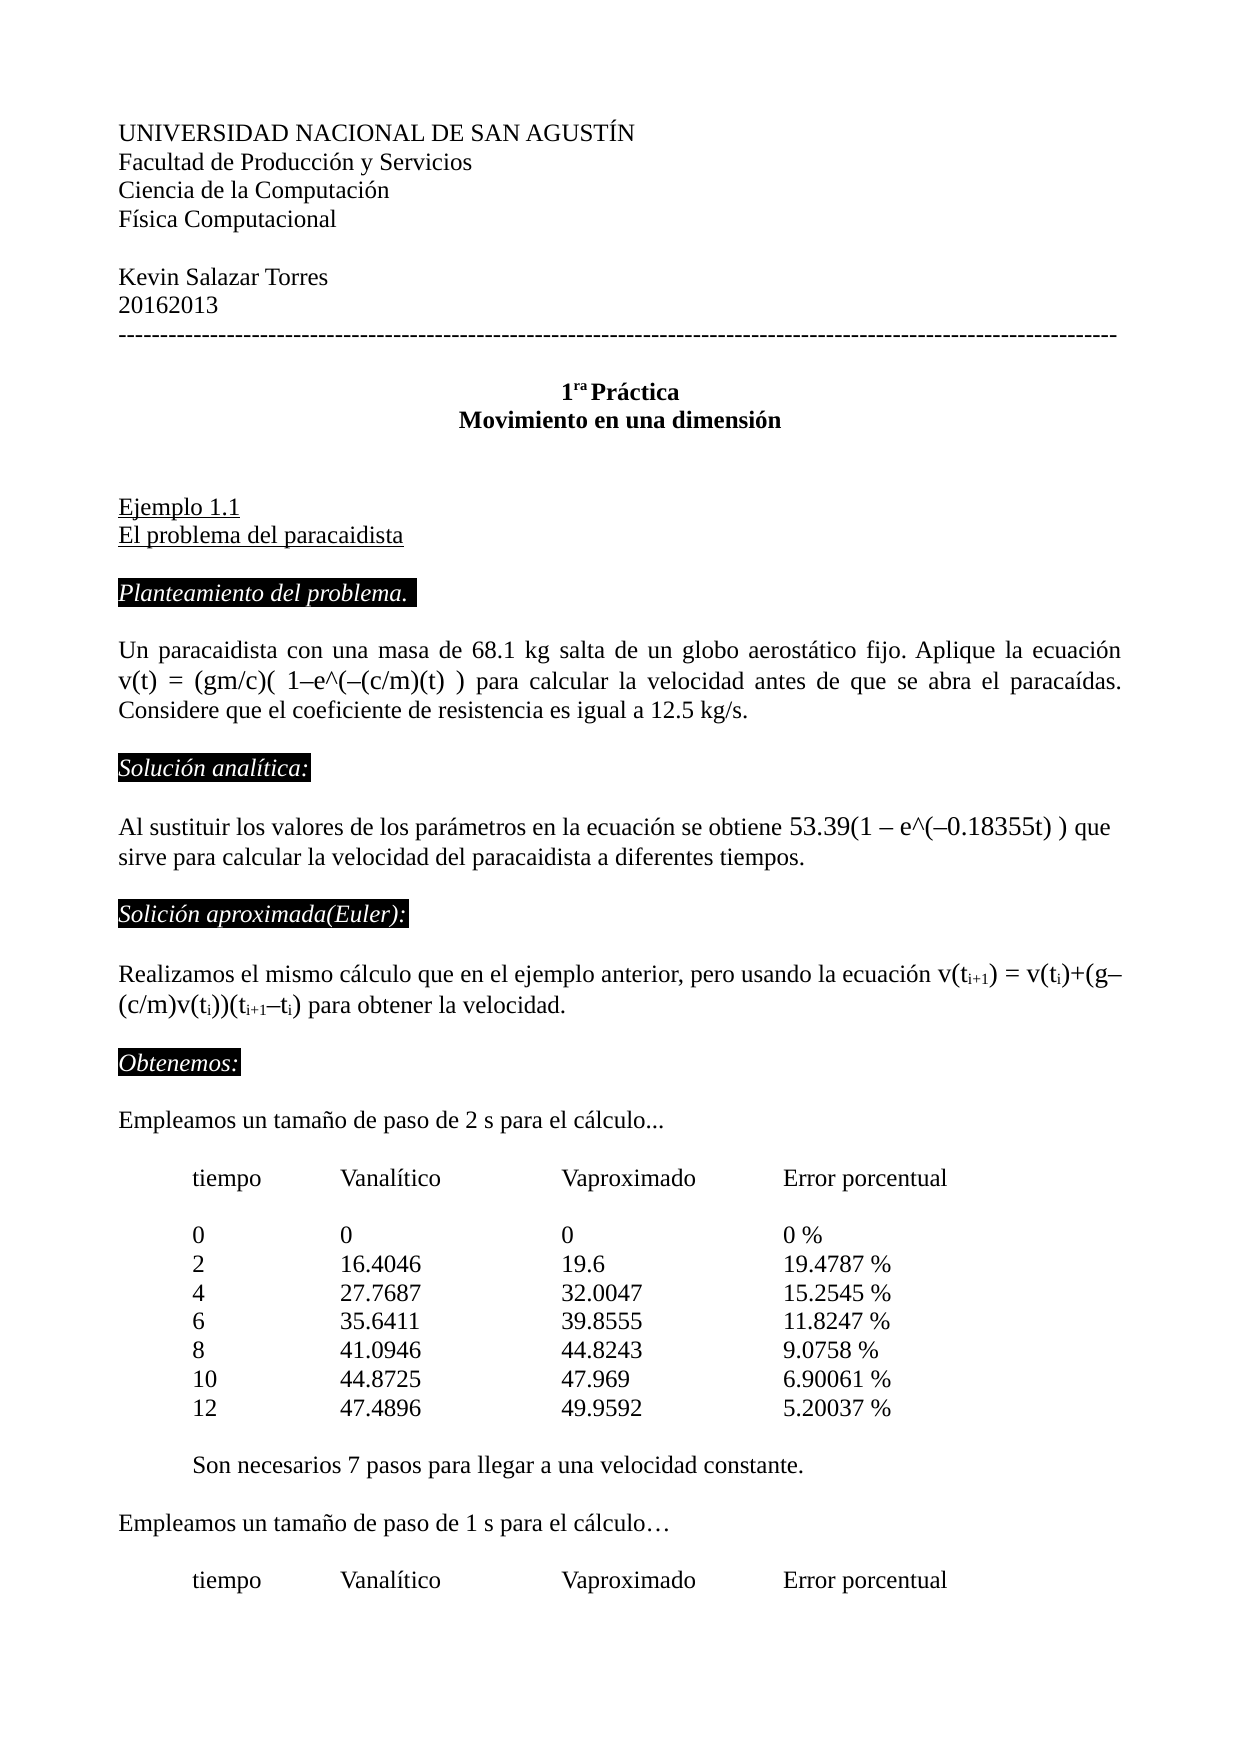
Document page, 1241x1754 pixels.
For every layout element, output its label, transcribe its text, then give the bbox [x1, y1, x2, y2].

text Empleamos un tamaño de paso de 2 s para el cálculo... [118, 1105, 1122, 1134]
text 1ra Práctica [118, 377, 1122, 406]
text Realizamos el mismo cálculo que en el ejemplo anterior, pero usando la ecuación v(ti+1) = v(ti)+(g–(c/m)v(ti))(ti+1–ti) para obtener la velocidad. [118, 957, 1122, 1019]
text Ejemplo 1.1 [118, 492, 1122, 521]
text Son necesarios 7 pasos para llegar a una velocidad constante. [118, 1450, 1122, 1479]
text 20162013 [118, 291, 1122, 319]
text El problema del paracaidista [118, 521, 1122, 549]
text UNIVERSIDAD NACIONAL DE SAN AGUSTÍN [118, 118, 1122, 147]
text 2 16.4046 19.6 19.4787 % [118, 1249, 1122, 1278]
text Ciencia de la Computación [118, 176, 1122, 204]
text Un paracaidista con una masa de 68.1 kg salta de un globo aerostático fijo. Aplique la ecuación v(t) = (gm/c)( 1–e^(–(c/m)(t) ) para calcular la velocidad antes de que se abra el paracaídas. Considere que el coeficiente de resistencia es igual a 12.5 kg/s. [118, 636, 1122, 724]
text Movimiento en una dimensión [118, 406, 1122, 434]
text Solución analítica: [118, 753, 1122, 782]
text Planteamiento del problema. [118, 578, 1122, 607]
text 0 0 0 0 % [118, 1220, 1122, 1249]
text Física Computacional [118, 204, 1122, 233]
text Solición aproximada(Euler): [118, 899, 1122, 928]
text Al sustituir los valores de los parámetros en la ecuación se obtiene 53.39(1 – e^(–0.18355t) ) que sirve para calcular la velocidad del paracaidista a diferentes tiempos. [118, 811, 1122, 870]
text 10 44.8725 47.969 6.90061 % [118, 1364, 1122, 1393]
text 12 47.4896 49.9592 5.20037 % [118, 1393, 1122, 1421]
text tiempo Vanalítico Vaproximado Error porcentual [118, 1163, 1122, 1191]
text Kevin Salazar Torres [118, 262, 1122, 291]
text ------------------------------------------------------------------------------------------------------------------------ [118, 319, 1122, 348]
text 6 35.6411 39.8555 11.8247 % [118, 1306, 1122, 1335]
text 8 41.0946 44.8243 9.0758 % [118, 1335, 1122, 1364]
text Empleamos un tamaño de paso de 1 s para el cálculo… [118, 1508, 1122, 1536]
text 4 27.7687 32.0047 15.2545 % [118, 1278, 1122, 1306]
text Facultad de Producción y Servicios [118, 147, 1122, 176]
text Obtenemos: [118, 1048, 1122, 1076]
text tiempo Vanalítico Vaproximado Error porcentual [118, 1565, 1122, 1594]
